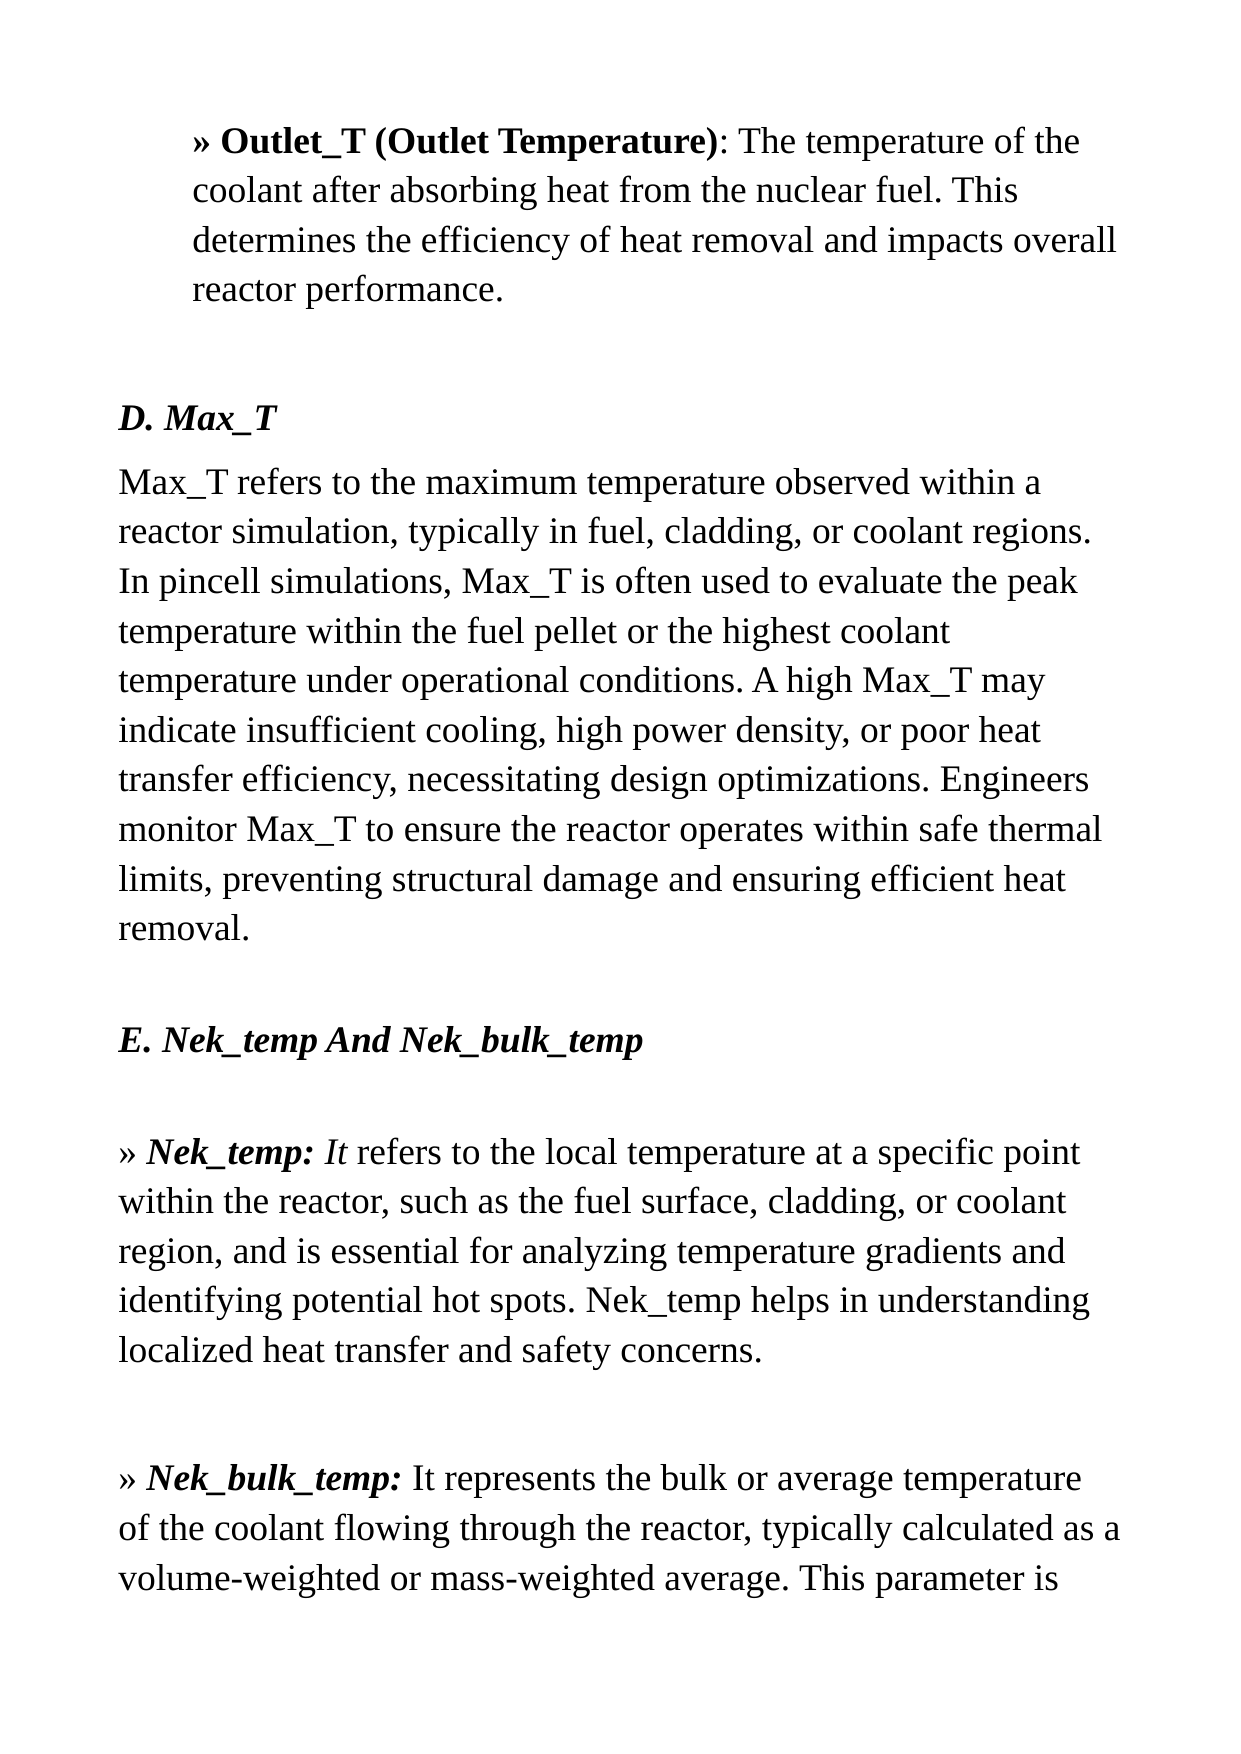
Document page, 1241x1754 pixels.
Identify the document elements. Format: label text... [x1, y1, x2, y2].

list » Outlet_T (Outlet Temperature): The temperature of the coolant after absorbing heat from the nuclear fuel. This determines the efficiency of heat removal and impacts overall reactor performance. [162, 118, 1123, 310]
text D. Max_T [118, 395, 1123, 438]
text » Nek_temp: It refers to the local temperature at a specific point within the reactor, such as the fuel surface, cladding, or coolant region, and is essential for analyzing temperature gradients and identifying potential hot spots. Nek_temp helps in understanding localized heat transfer and safety concerns. [118, 1129, 1123, 1371]
text Max_T refers to the maximum temperature observed within a reactor simulation, typically in fuel, cladding, or coolant regions. In pincell simulations, Max_T is often used to evaluate the peak temperature within the fuel pellet or the highest coolant temperature under operational conditions. A high Max_T may indicate insufficient cooling, high power density, or poor heat transfer efficiency, necessitating design optimizations. Engineers monitor Max_T to ensure the reactor operates within safe thermal limits, preventing structural damage and ensuring efficient heat removal. [118, 459, 1123, 949]
text E. Nek_temp And Nek_bulk_temp [118, 1017, 1123, 1061]
text » Nek_bulk_temp: It represents the bulk or average temperature of the coolant flowing through the reactor, typically calculated as a volume-weighted or mass-weighted average. This parameter is [118, 1456, 1123, 1598]
